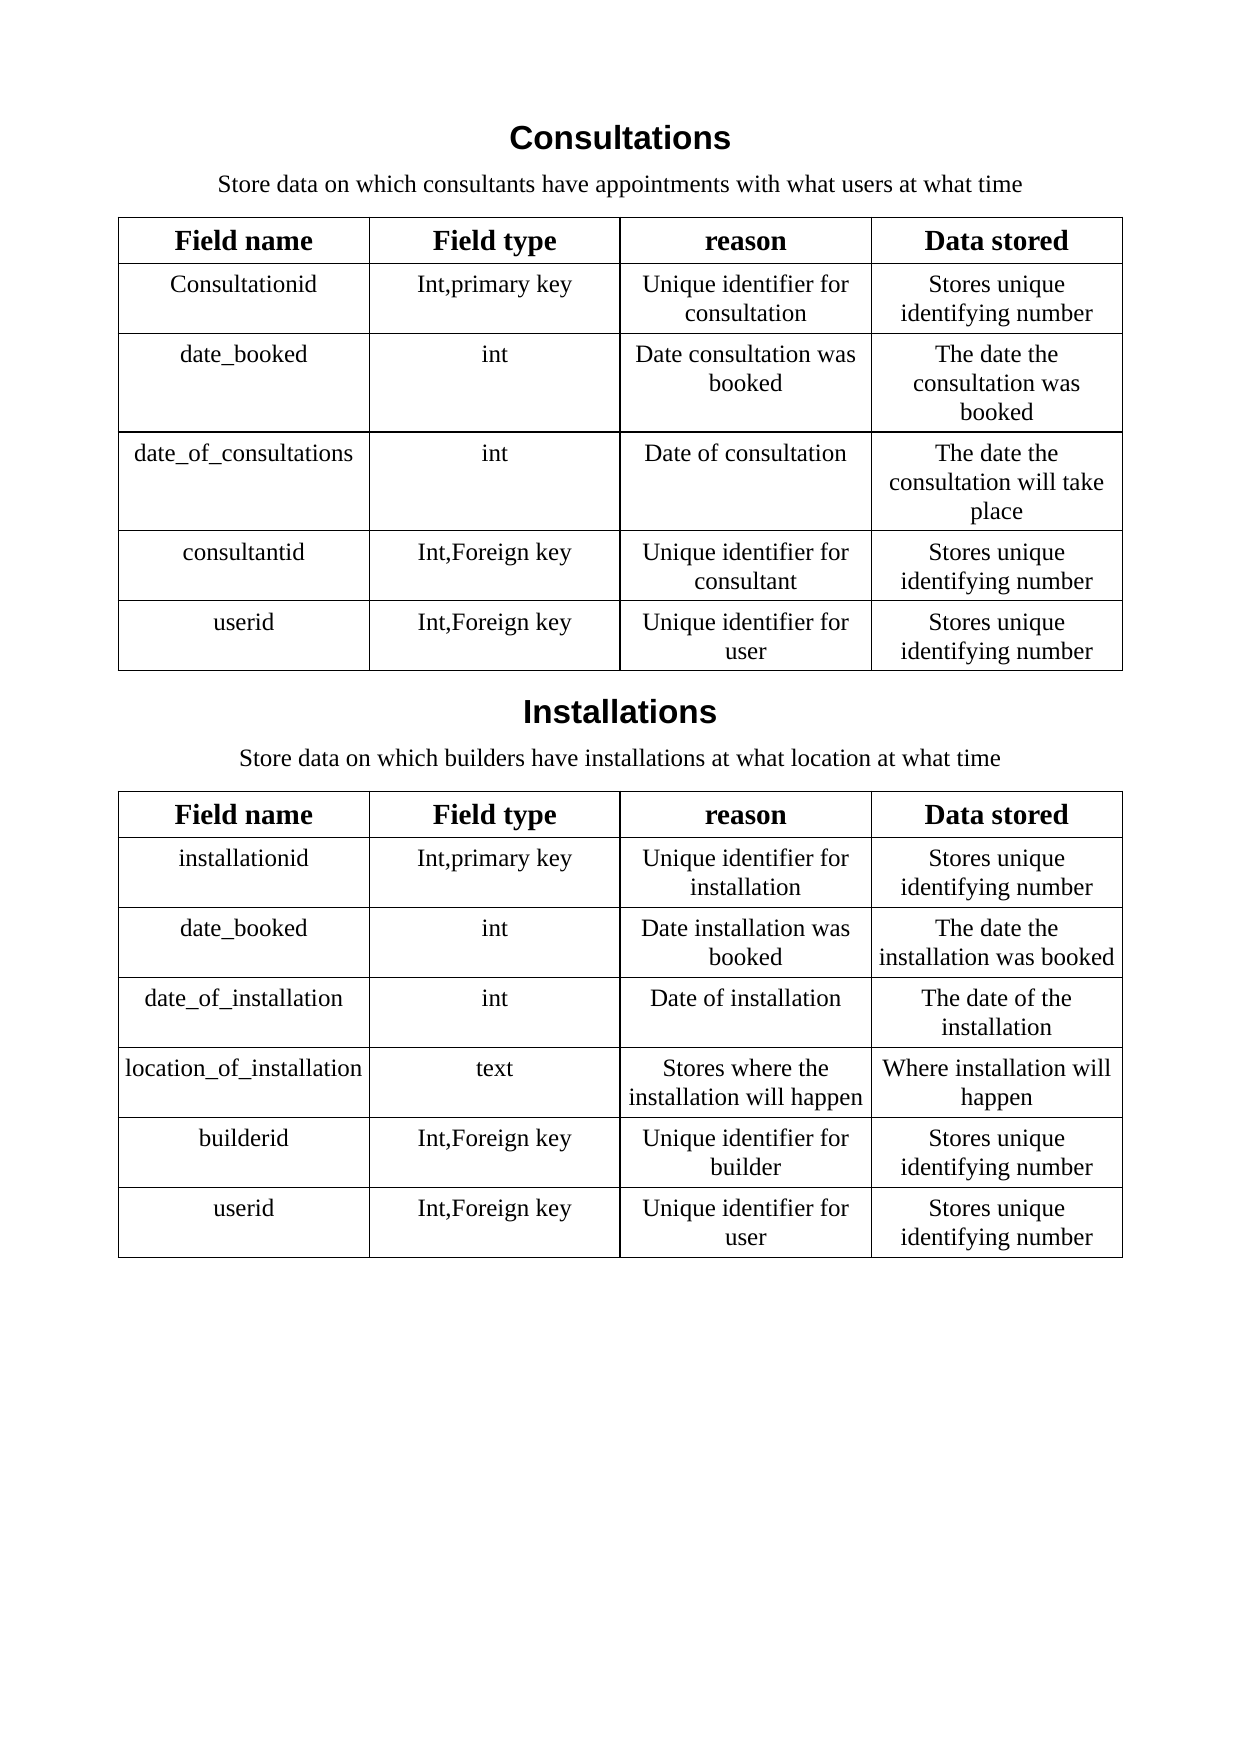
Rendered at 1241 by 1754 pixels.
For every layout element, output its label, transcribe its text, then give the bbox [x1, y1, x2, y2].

table_cell The date of the installation [872, 978, 1122, 1047]
table_cell Unique identifier for consultation [621, 264, 871, 333]
table_cell Unique identifier for installation [621, 838, 871, 907]
table_cell Stores unique identifying number [872, 531, 1122, 600]
table_header Field name [119, 218, 369, 263]
table_cell Unique identifier for user [621, 601, 871, 670]
table_cell date_booked [119, 334, 369, 431]
table_cell Date consultation was booked [621, 334, 871, 431]
table_cell userid [119, 601, 369, 670]
table_cell The date the consultation was booked [872, 334, 1122, 431]
table_cell date_booked [119, 908, 369, 977]
table_cell Unique identifier for consultant [621, 531, 871, 600]
table_cell Date installation was booked [621, 908, 871, 977]
table_cell Date of installation [621, 978, 871, 1047]
table_cell Consultationid [119, 264, 369, 333]
table_cell Int,Foreign key [370, 1118, 619, 1187]
table_cell consultantid [119, 531, 369, 600]
text Store data on which consultants have appointments with what users at what time [118, 169, 1122, 198]
table_cell Int,primary key [370, 264, 619, 333]
table_cell Stores unique identifying number [872, 1188, 1122, 1257]
table_cell Where installation will happen [872, 1048, 1122, 1117]
subtitle Installations [118, 692, 1122, 731]
table_cell Stores unique identifying number [872, 601, 1122, 670]
text Store data on which builders have installations at what location at what time [118, 743, 1122, 772]
table_cell date_of_consultations [119, 433, 369, 530]
subtitle Consultations [118, 118, 1122, 157]
table_header reason [621, 792, 871, 837]
table_cell Int,Foreign key [370, 601, 619, 670]
table_cell text [370, 1048, 619, 1117]
table_cell location_of_installation [119, 1048, 369, 1117]
table_header Field name [119, 792, 369, 837]
table_cell Stores unique identifying number [872, 1118, 1122, 1187]
table_cell int [370, 978, 619, 1047]
table_cell int [370, 433, 619, 530]
table_cell int [370, 908, 619, 977]
table_cell Int,Foreign key [370, 531, 619, 600]
table_cell Int,primary key [370, 838, 619, 907]
table_header Field type [370, 218, 619, 263]
table_cell Unique identifier for user [621, 1188, 871, 1257]
table_cell Stores unique identifying number [872, 838, 1122, 907]
table_header Data stored [872, 218, 1122, 263]
table_header reason [621, 218, 871, 263]
table_cell Int,Foreign key [370, 1188, 619, 1257]
table_cell builderid [119, 1118, 369, 1187]
table_cell date_of_installation [119, 978, 369, 1047]
table_cell Date of consultation [621, 433, 871, 530]
table_cell Stores where the installation will happen [621, 1048, 871, 1117]
table_cell int [370, 334, 619, 431]
table_header Field type [370, 792, 619, 837]
table_header Data stored [872, 792, 1122, 837]
table_cell userid [119, 1188, 369, 1257]
table_cell Stores unique identifying number [872, 264, 1122, 333]
table_cell The date the installation was booked [872, 908, 1122, 977]
table_cell The date the consultation will take place [872, 433, 1122, 530]
table_cell Unique identifier for builder [621, 1118, 871, 1187]
table_cell installationid [119, 838, 369, 907]
